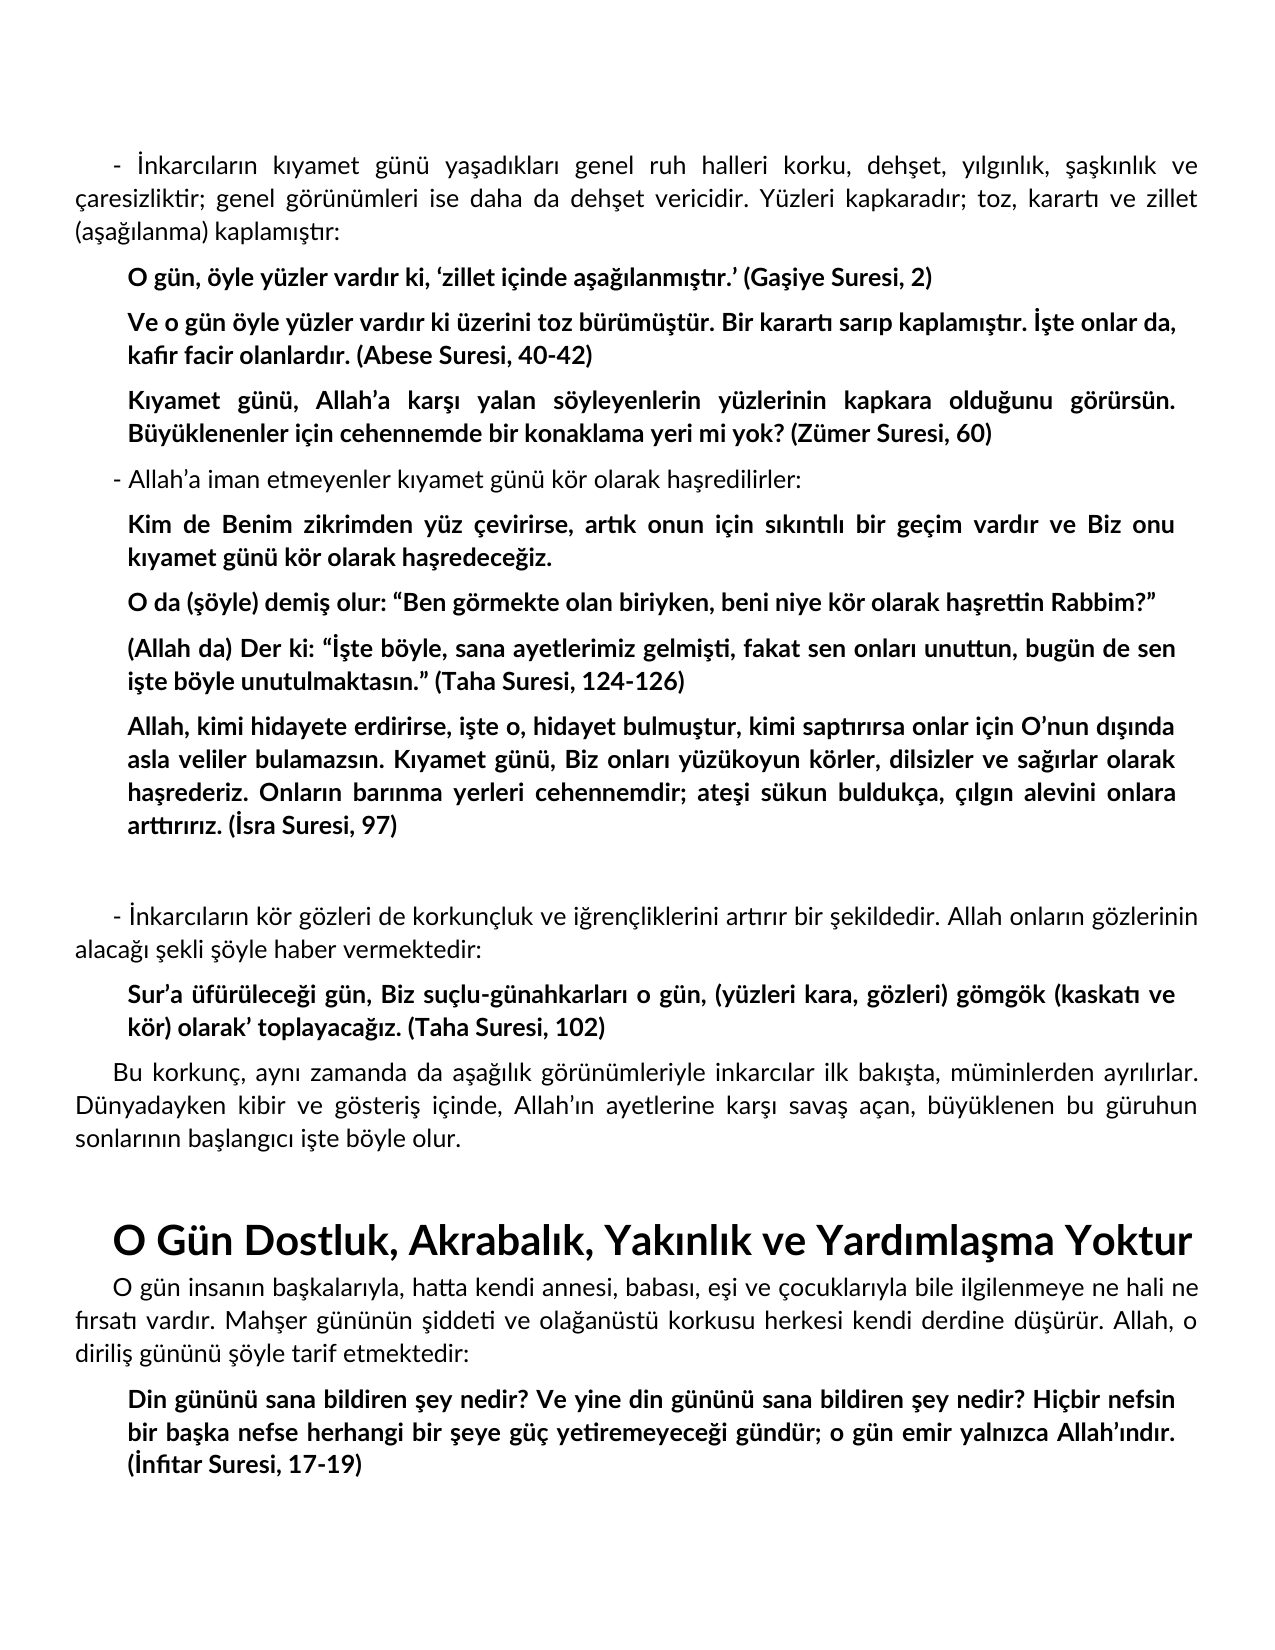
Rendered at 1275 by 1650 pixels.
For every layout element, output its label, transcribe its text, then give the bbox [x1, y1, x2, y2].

text Ve o gün öyle yüzler vardır ki üzerini toz bürümüştür. Bir karartı sarıp kaplamıştır. İşte onlar da, kafir facir olanlardır. (Abese Suresi, 40-42) [127, 307, 1177, 369]
text - İnkarcıların kör gözleri de korkunçluk ve iğrençliklerini artırır bir şekildedir. Allah onların gözlerinin alacağı şekli şöyle haber vermektedir: [75, 900, 1200, 963]
text (Allah da) Der ki: “İşte böyle, sana ayetlerimiz gelmişti, fakat sen onları unuttun, bugün de sen işte böyle unutulmaktasın.” (Taha Suresi, 124-126) [127, 632, 1177, 695]
text Allah, kimi hidayete erdirirse, işte o, hidayet bulmuştur, kimi saptırırsa onlar için O’nun dışında asla veliler bulamazsın. Kıyamet günü, Biz onları yüzükoyun körler, dilsizler ve sağırlar olarak haşrederiz. Onların barınma yerleri cehennemdir; ateşi sükun buldukça, çılgın alevini onlara arttırırız. (İsra Suresi, 97) [127, 711, 1177, 839]
text Kim de Benim zikrimden yüz çevirirse, artık onun için sıkıntılı bir geçim vardır ve Biz onu kıyamet günü kör olarak haşredeceğiz. [127, 509, 1177, 572]
text O da (şöyle) demiş olur: “Ben görmekte olan biriyken, beni niye kör olarak haşrettin Rabbim?” [127, 587, 1177, 617]
text O gün insanın başkalarıyla, hatta kendi annesi, babası, eşi ve çocuklarıyla bile ilgilenmeye ne hali ne fırsatı vardır. Mahşer gününün şiddeti ve olağanüstü korkusu herkesi kendi derdine düşürür. Allah, o diriliş gününü şöyle tarif etmektedir: [75, 1272, 1200, 1368]
subtitle O Gün Dostluk, Akrabalık, Yakınlık ve Yardımlaşma Yoktur [112, 1214, 1200, 1264]
text - Allah’a iman etmeyenler kıyamet günü kör olarak haşredilirler: [75, 463, 1200, 493]
text O gün, öyle yüzler vardır ki, ‘zillet içinde aşağılanmıştır.’ (Gaşiye Suresi, 2) [127, 261, 1177, 291]
text Sur’a üfürüleceği gün, Biz suçlu-günahkarları o gün, (yüzleri kara, gözleri) gömgök (kaskatı ve kör) olarak’ toplayacağız. (Taha Suresi, 102) [127, 979, 1177, 1042]
text - İnkarcıların kıyamet günü yaşadıkları genel ruh halleri korku, dehşet, yılgınlık, şaşkınlık ve çaresizliktir; genel görünümleri ise daha da dehşet vericidir. Yüzleri kapkaradır; toz, karartı ve zillet (aşağılanma) kaplamıştır: [75, 150, 1200, 246]
text Bu korkunç, aynı zamanda da aşağılık görünümleriyle inkarcılar ilk bakışta, müminlerden ayrılırlar. Dünyadayken kibir ve gösteriş içinde, Allah’ın ayetlerine karşı savaş açan, büyüklenen bu güruhun sonlarının başlangıcı işte böyle olur. [75, 1057, 1200, 1153]
text Kıyamet günü, Allah’a karşı yalan söyleyenlerin yüzlerinin kapkara olduğunu görürsün. Büyüklenenler için cehennemde bir konaklama yeri mi yok? (Zümer Suresi, 60) [127, 385, 1177, 448]
text Din gününü sana bildiren şey nedir? Ve yine din gününü sana bildiren şey nedir? Hiçbir nefsin bir başka nefse herhangi bir şeye güç yetiremeyeceği gündür; o gün emir yalnızca Allah’ındır. (İnfitar Suresi, 17-19) [127, 1383, 1177, 1479]
